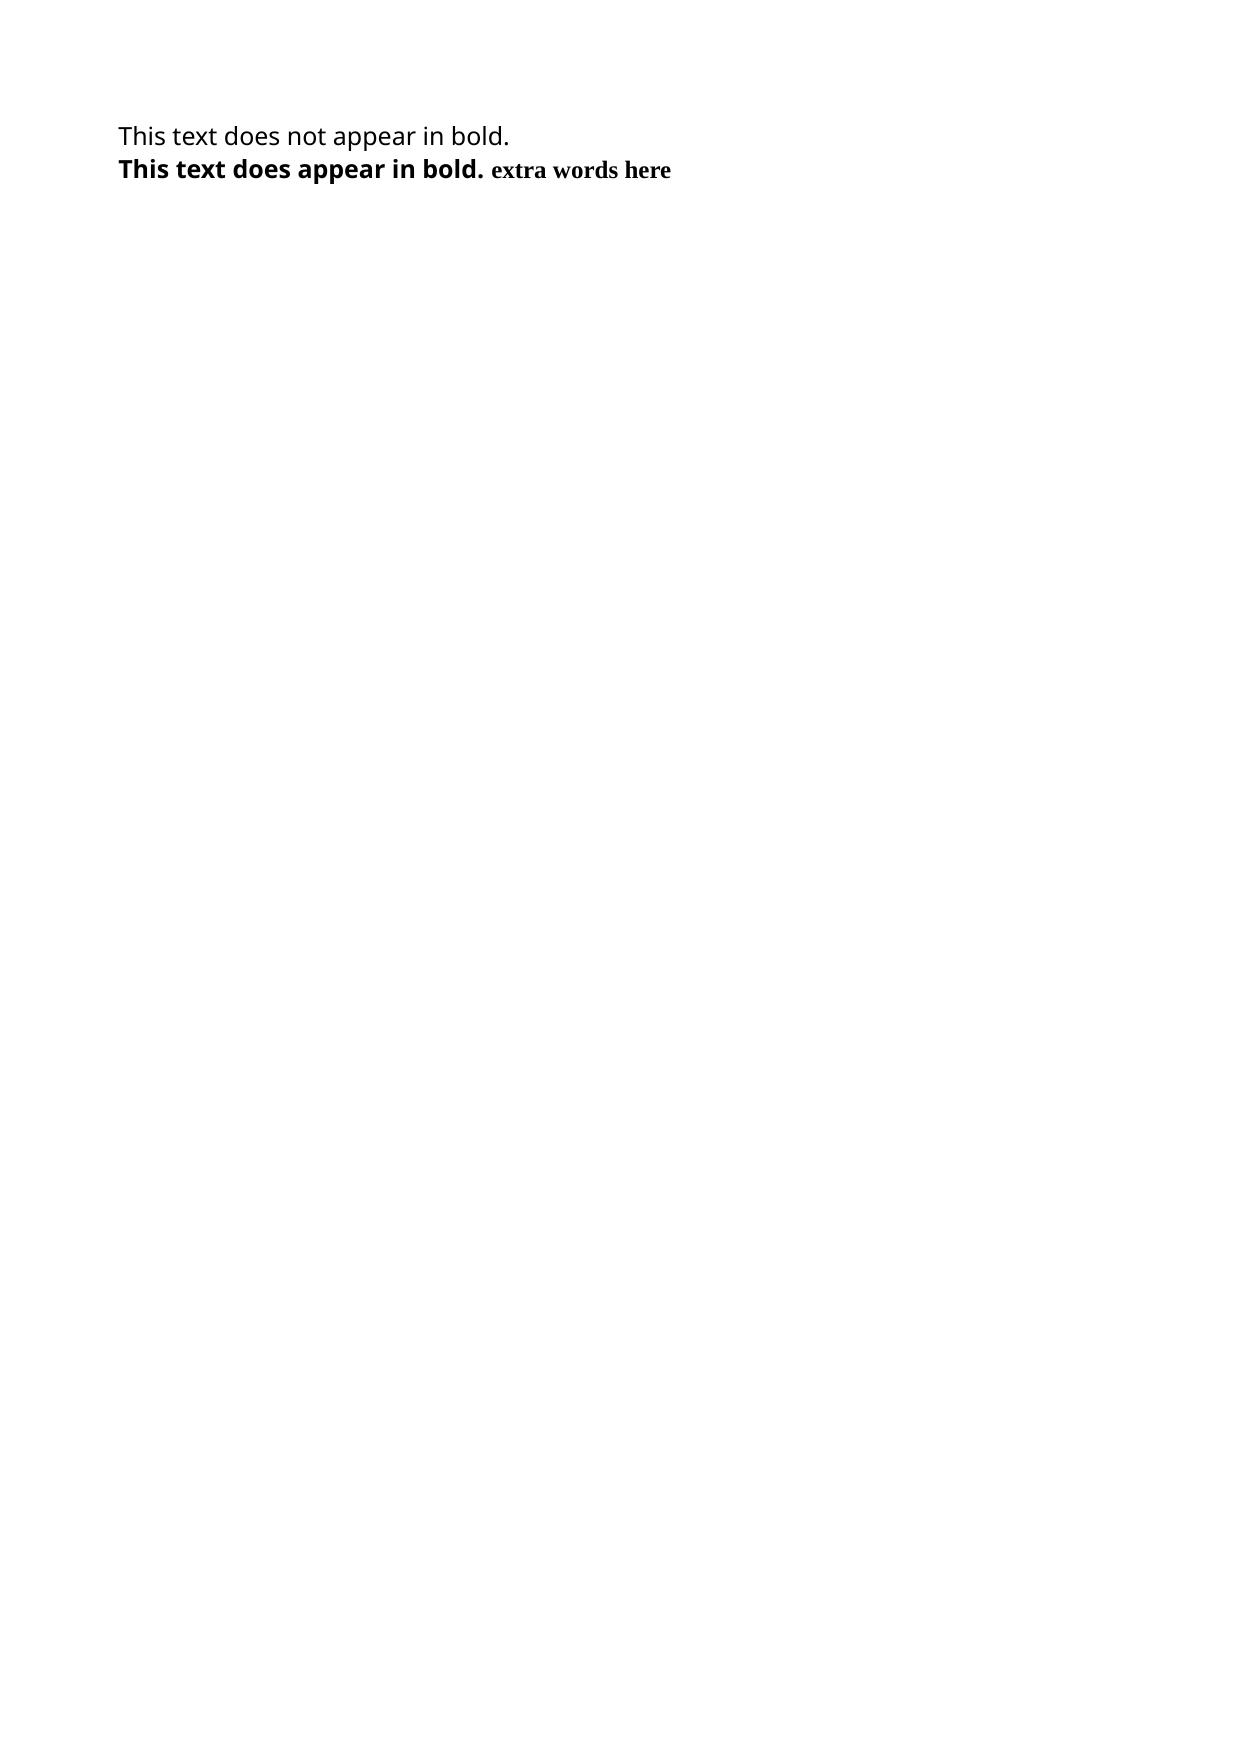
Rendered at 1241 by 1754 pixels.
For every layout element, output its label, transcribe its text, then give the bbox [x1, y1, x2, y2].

text This text does appear in bold. extra words here [118, 152, 1122, 186]
text This text does not appear in bold. [118, 118, 1122, 152]
